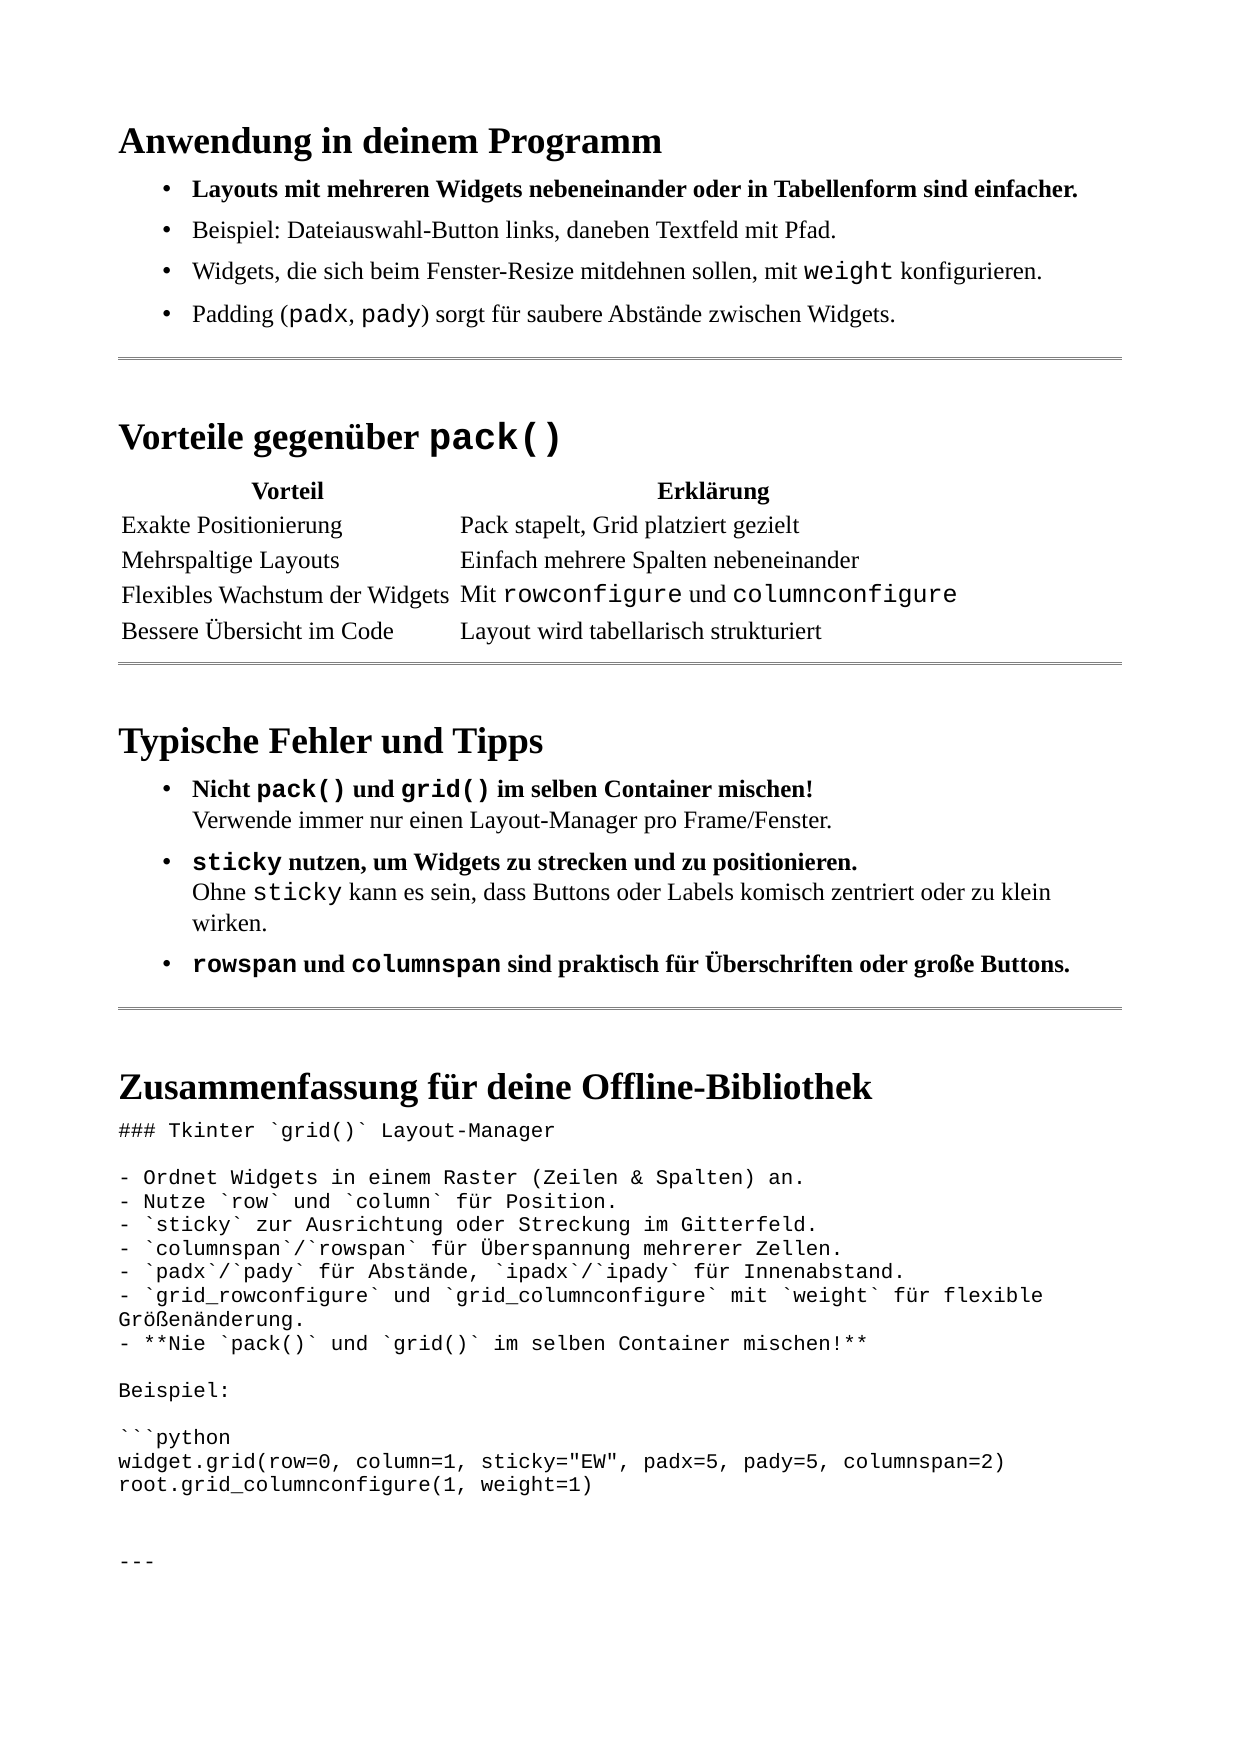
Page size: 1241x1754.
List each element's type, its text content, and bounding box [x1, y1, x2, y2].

text - `sticky` zur Ausrichtung oder Streckung im Gitterfeld. [118, 1214, 1122, 1238]
table_cell Mehrspaltige Layouts [118, 542, 457, 577]
text - Nutze `row` und `column` für Position. [118, 1191, 1122, 1214]
list Layouts mit mehreren Widgets nebeneinander oder in Tabellenform sind einfacher. [162, 174, 1122, 202]
text --- [118, 1551, 1122, 1575]
list sticky nutzen, um Widgets zu strecken und zu positionieren. Ohne sticky kann es sein, dass Buttons oder Labels komisch zentriert oder zu klein wirken. [162, 847, 1122, 937]
list rowspan und columnspan sind praktisch für Überschriften oder große Buttons. [162, 949, 1122, 980]
table_header Erklärung [457, 473, 969, 507]
table_cell Layout wird tabellarisch strukturiert [457, 613, 969, 648]
subtitle Zusammenfassung für deine Offline-Bibliothek [118, 1064, 1122, 1107]
list Nicht pack() und grid() im selben Container mischen! Verwende immer nur einen Layout-Manager pro Frame/Fenster. [162, 774, 1122, 834]
subtitle Vorteile gegenüber pack() [118, 414, 1122, 460]
list Beispiel: Dateiauswahl-Button links, daneben Textfeld mit Pfad. [162, 215, 1122, 244]
table_header Vorteil [118, 473, 457, 507]
list Widgets, die sich beim Fenster-Resize mitdehnen sollen, mit weight konfigurieren. [162, 256, 1122, 287]
text root.grid_columnconfigure(1, weight=1) [118, 1474, 1122, 1498]
text - Ordnet Widgets in einem Raster (Zeilen & Spalten) an. [118, 1167, 1122, 1191]
text widget.grid(row=0, column=1, sticky="EW", padx=5, pady=5, columnspan=2) [118, 1451, 1122, 1474]
subtitle Typische Fehler und Tipps [118, 719, 1122, 762]
table_cell Einfach mehrere Spalten nebeneinander [457, 542, 969, 577]
text ### Tkinter `grid()` Layout-Manager [118, 1120, 1122, 1143]
text - **Nie `pack()` und `grid()` im selben Container mischen!** [118, 1332, 1122, 1356]
table_cell Mit rowconfigure und columnconfigure [457, 577, 969, 613]
table_cell Bessere Übersicht im Code [118, 613, 457, 648]
text Beispiel: [118, 1380, 1122, 1403]
text - `columnspan`/`rowspan` für Überspannung mehrerer Zellen. [118, 1238, 1122, 1262]
text ```python [118, 1427, 1122, 1451]
subtitle Anwendung in deinem Programm [118, 118, 1122, 161]
text - `grid_rowconfigure` und `grid_columnconfigure` mit `weight` für flexible Größenänderung. [118, 1285, 1122, 1332]
table_cell Flexibles Wachstum der Widgets [118, 577, 457, 613]
table_cell Exakte Positionierung [118, 508, 457, 542]
list Padding (padx, pady) sorgt für saubere Abstände zwischen Widgets. [162, 299, 1122, 330]
text - `padx`/`pady` für Abstände, `ipadx`/`ipady` für Innenabstand. [118, 1262, 1122, 1285]
table_cell Pack stapelt, Grid platziert gezielt [457, 508, 969, 542]
